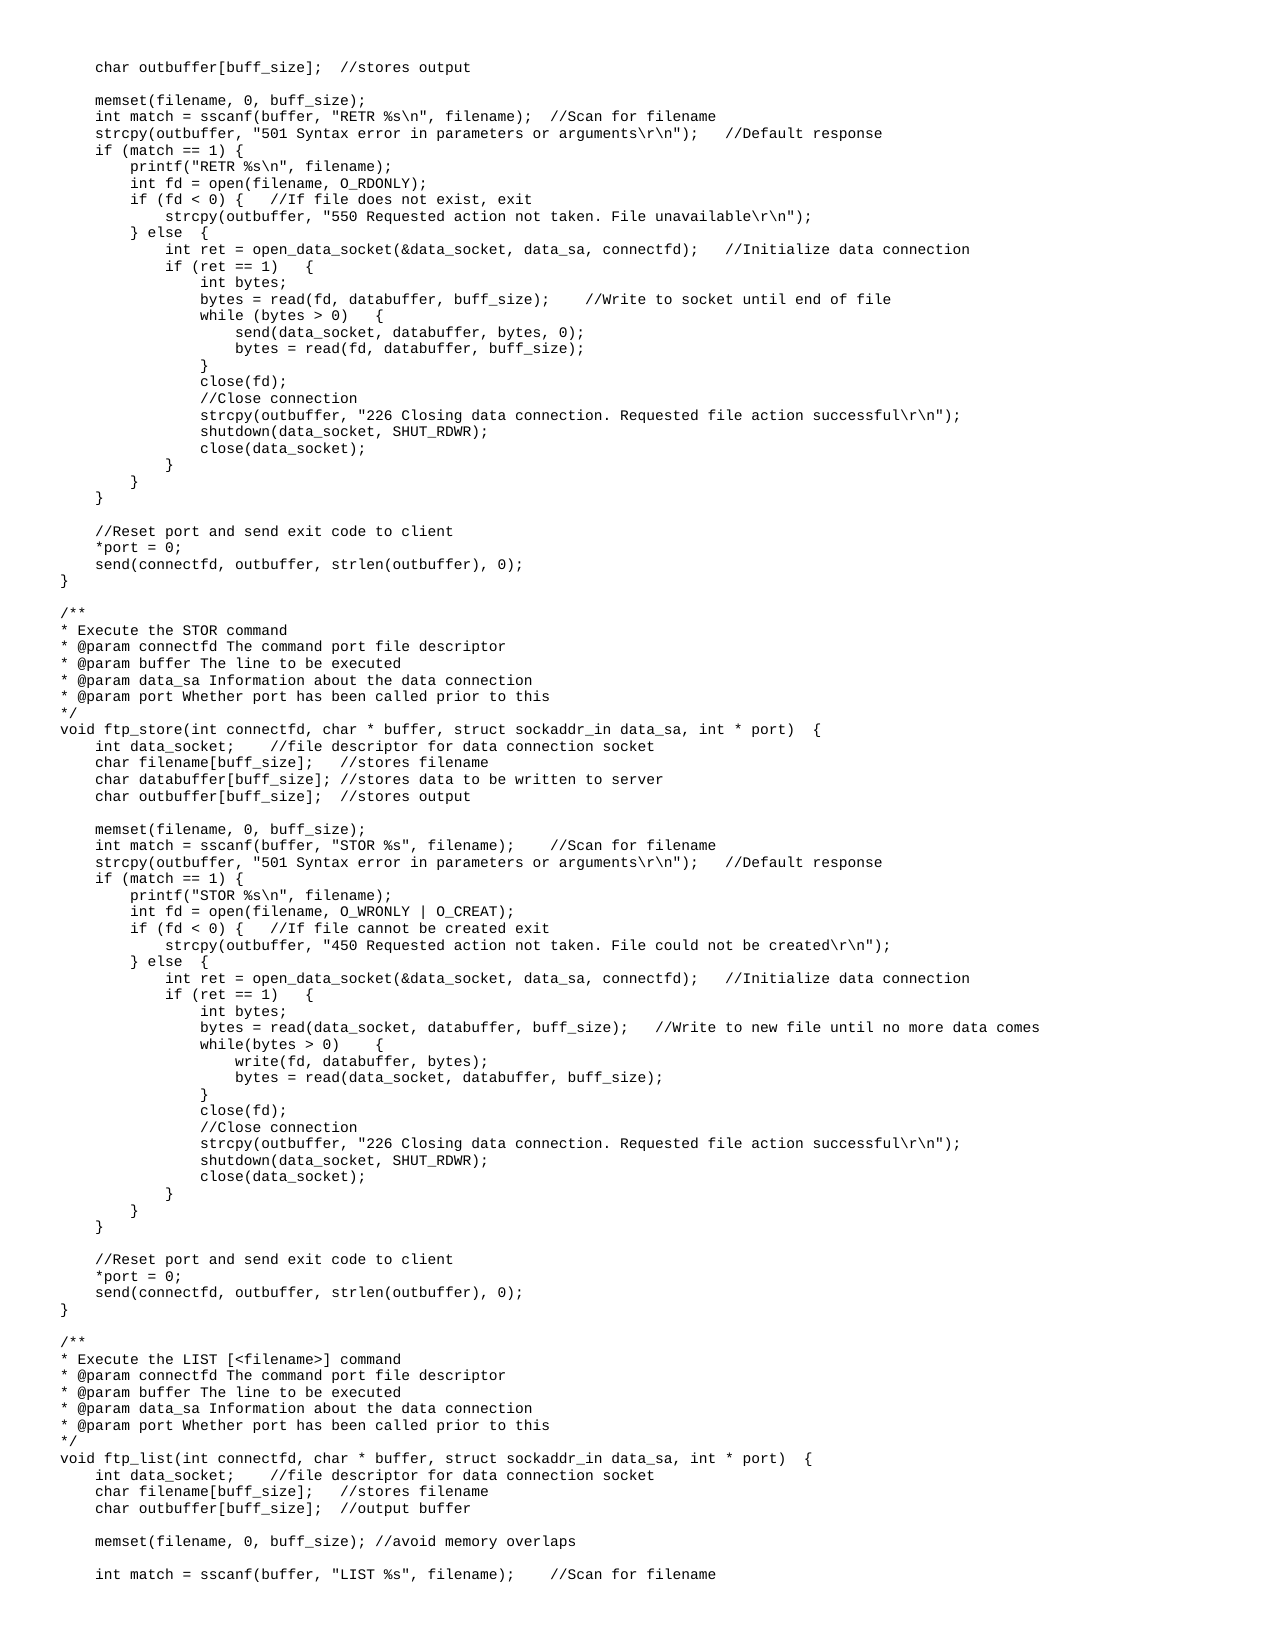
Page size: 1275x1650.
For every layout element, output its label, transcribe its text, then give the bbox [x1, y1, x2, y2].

text //Close connection [60, 1120, 1215, 1137]
text if (ret == 1) { [60, 259, 1215, 275]
text shutdown(data_socket, SHUT_RDWR); [60, 1153, 1215, 1170]
text bytes = read(fd, databuffer, buff_size); [60, 342, 1215, 358]
text int fd = open(filename, O_WRONLY | O_CREAT); [60, 905, 1215, 921]
text int match = sscanf(buffer, "RETR %s\n", filename); //Scan for filename [60, 110, 1215, 126]
text char filename[buff_size]; //stores filename [60, 756, 1215, 772]
text * @param port Whether port has been called prior to this [60, 689, 1215, 706]
text } [60, 1203, 1215, 1219]
text } [60, 1186, 1215, 1203]
text bytes = read(data_socket, databuffer, buff_size); [60, 1070, 1215, 1087]
text int data_socket; //file descriptor for data connection socket [60, 1468, 1215, 1484]
text char databuffer[buff_size]; //stores data to be written to server [60, 772, 1215, 789]
text * @param buffer The line to be executed [60, 1385, 1215, 1402]
text if (match == 1) { [60, 143, 1215, 159]
text strcpy(outbuffer, "226 Closing data connection. Requested file action successful\r\n"); [60, 1137, 1215, 1153]
text * @param buffer The line to be executed [60, 656, 1215, 673]
text char filename[buff_size]; //stores filename [60, 1484, 1215, 1501]
text } [60, 491, 1215, 507]
text strcpy(outbuffer, "550 Requested action not taken. File unavailable\r\n"); [60, 209, 1215, 226]
text void ftp_list(int connectfd, char * buffer, struct sockaddr_in data_sa, int * port) { [60, 1451, 1215, 1468]
text * @param connectfd The command port file descriptor [60, 640, 1215, 656]
text while (bytes > 0) { [60, 308, 1215, 325]
text shutdown(data_socket, SHUT_RDWR); [60, 424, 1215, 441]
text int bytes; [60, 275, 1215, 292]
text bytes = read(data_socket, databuffer, buff_size); //Write to new file until no more data comes [60, 1021, 1215, 1037]
text } [60, 573, 1215, 590]
text while(bytes > 0) { [60, 1037, 1215, 1054]
text bytes = read(fd, databuffer, buff_size); //Write to socket until end of file [60, 292, 1215, 308]
text //Reset port and send exit code to client [60, 524, 1215, 540]
text int ret = open_data_socket(&data_socket, data_sa, connectfd); //Initialize data connection [60, 971, 1215, 987]
text int bytes; [60, 1004, 1215, 1021]
text } [60, 457, 1215, 474]
text *port = 0; [60, 540, 1215, 557]
text send(connectfd, outbuffer, strlen(outbuffer), 0); [60, 1286, 1215, 1302]
text char outbuffer[buff_size]; //stores output [60, 789, 1215, 805]
text } else { [60, 954, 1215, 971]
text * Execute the STOR command [60, 623, 1215, 640]
text strcpy(outbuffer, "501 Syntax error in parameters or arguments\r\n"); //Default response [60, 855, 1215, 872]
text close(data_socket); [60, 1170, 1215, 1186]
text * Execute the LIST [<filename>] command [60, 1352, 1215, 1368]
text } [60, 358, 1215, 375]
text *port = 0; [60, 1269, 1215, 1286]
text printf("RETR %s\n", filename); [60, 159, 1215, 176]
text } [60, 474, 1215, 491]
text strcpy(outbuffer, "501 Syntax error in parameters or arguments\r\n"); //Default response [60, 126, 1215, 143]
text void ftp_store(int connectfd, char * buffer, struct sockaddr_in data_sa, int * port) { [60, 722, 1215, 739]
text /** [60, 1335, 1215, 1352]
text send(data_socket, databuffer, bytes, 0); [60, 325, 1215, 342]
text char outbuffer[buff_size]; //output buffer [60, 1501, 1215, 1517]
text if (match == 1) { [60, 872, 1215, 888]
text close(fd); [60, 375, 1215, 391]
text memset(filename, 0, buff_size); [60, 822, 1215, 838]
text close(fd); [60, 1103, 1215, 1120]
text /** [60, 607, 1215, 623]
text int match = sscanf(buffer, "LIST %s", filename); //Scan for filename [60, 1567, 1215, 1584]
text write(fd, databuffer, bytes); [60, 1054, 1215, 1070]
text //Close connection [60, 391, 1215, 408]
text if (fd < 0) { //If file cannot be created exit [60, 921, 1215, 938]
text memset(filename, 0, buff_size); //avoid memory overlaps [60, 1534, 1215, 1551]
text printf("STOR %s\n", filename); [60, 888, 1215, 905]
text if (ret == 1) { [60, 987, 1215, 1004]
text send(connectfd, outbuffer, strlen(outbuffer), 0); [60, 557, 1215, 573]
text int match = sscanf(buffer, "STOR %s", filename); //Scan for filename [60, 838, 1215, 855]
text } [60, 1302, 1215, 1319]
text memset(filename, 0, buff_size); [60, 93, 1215, 110]
text } [60, 1219, 1215, 1236]
text } [60, 1087, 1215, 1103]
text strcpy(outbuffer, "226 Closing data connection. Requested file action successful\r\n"); [60, 408, 1215, 424]
text //Reset port and send exit code to client [60, 1252, 1215, 1269]
text strcpy(outbuffer, "450 Requested action not taken. File could not be created\r\n"); [60, 938, 1215, 954]
text if (fd < 0) { //If file does not exist, exit [60, 192, 1215, 209]
text * @param data_sa Information about the data connection [60, 673, 1215, 689]
text int fd = open(filename, O_RDONLY); [60, 176, 1215, 192]
text * @param data_sa Information about the data connection [60, 1402, 1215, 1418]
text int data_socket; //file descriptor for data connection socket [60, 739, 1215, 756]
text char outbuffer[buff_size]; //stores output [60, 60, 1215, 77]
text */ [60, 1435, 1215, 1451]
text * @param connectfd The command port file descriptor [60, 1368, 1215, 1385]
text */ [60, 706, 1215, 722]
text close(data_socket); [60, 441, 1215, 457]
text } else { [60, 226, 1215, 242]
text * @param port Whether port has been called prior to this [60, 1418, 1215, 1435]
text int ret = open_data_socket(&data_socket, data_sa, connectfd); //Initialize data connection [60, 242, 1215, 259]
